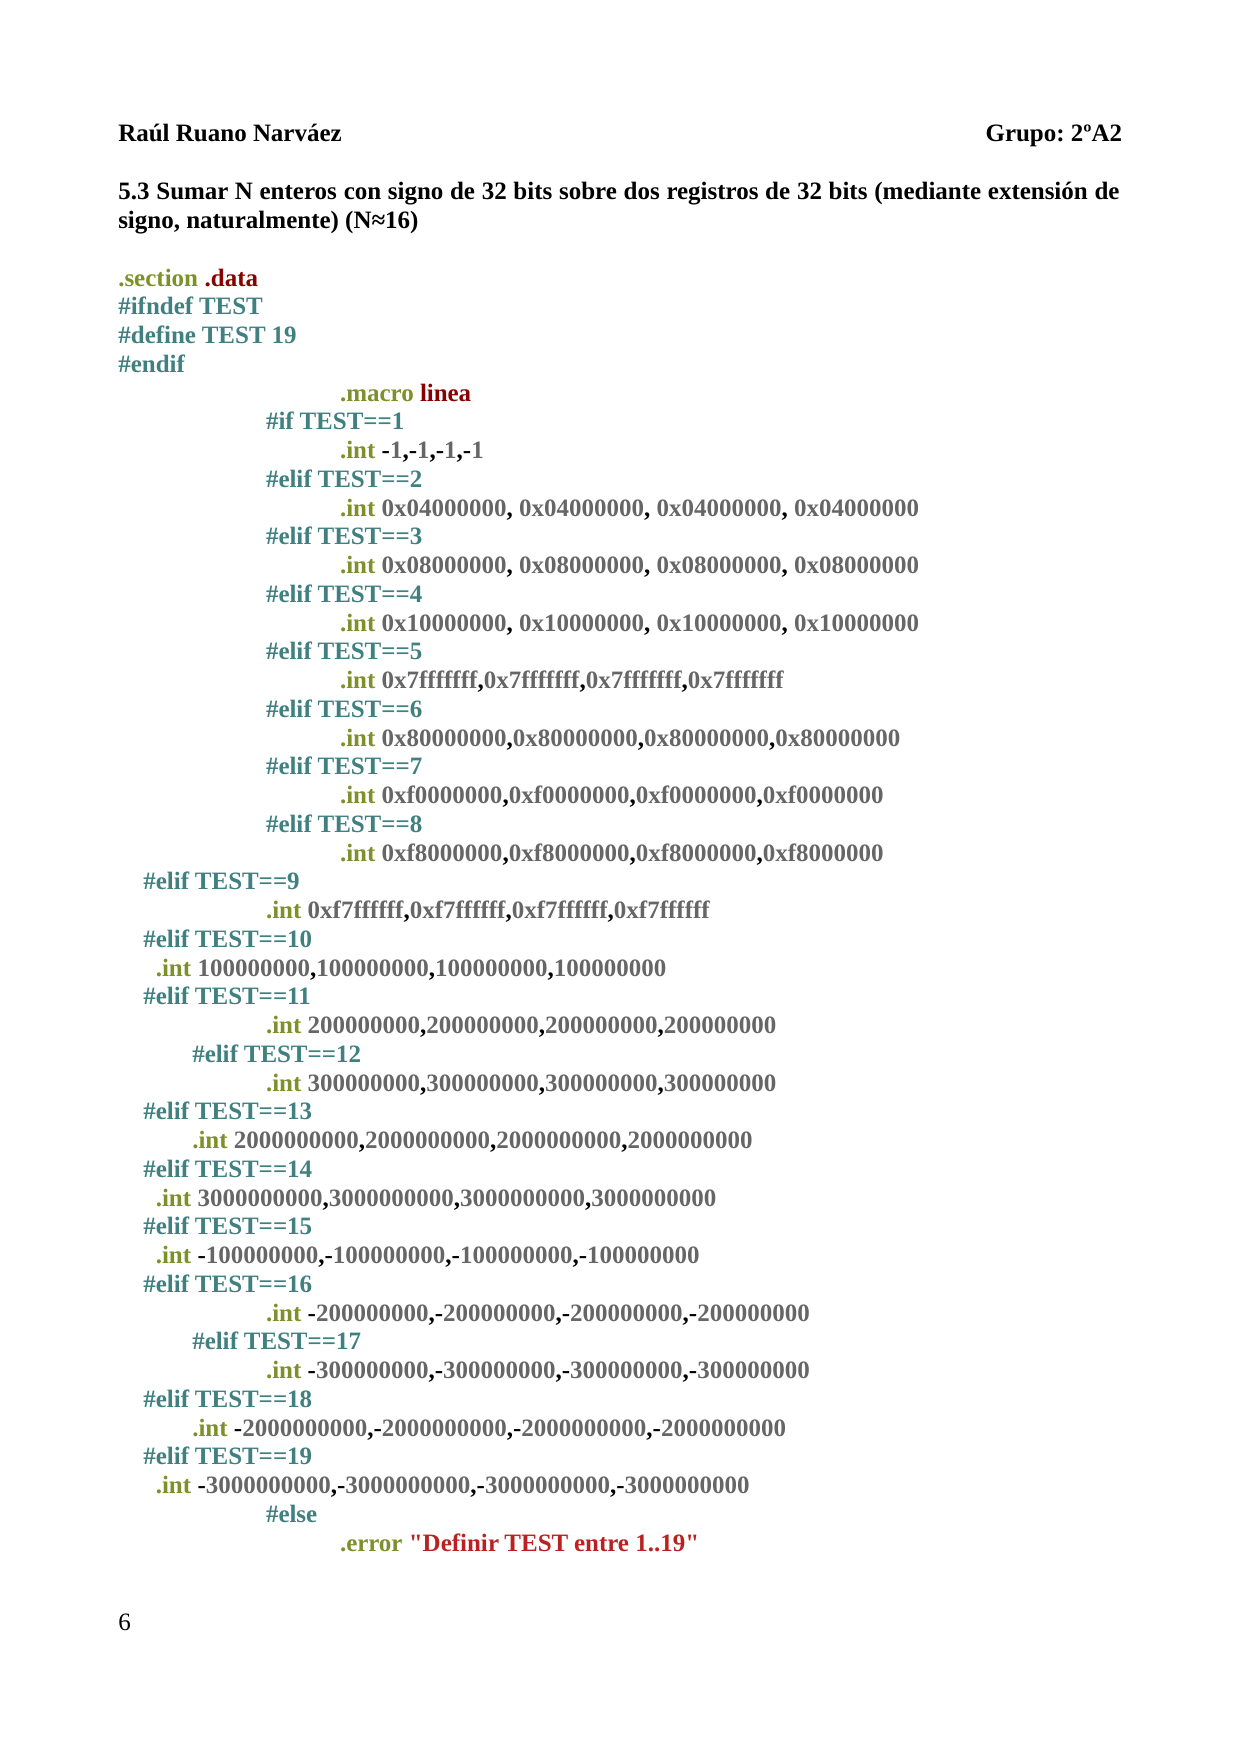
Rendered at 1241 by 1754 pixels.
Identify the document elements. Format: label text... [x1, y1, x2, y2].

text #if TEST==1 [118, 406, 1122, 435]
text .int -200000000,-200000000,-200000000,-200000000 [118, 1298, 1122, 1326]
text #endif [118, 349, 1122, 378]
text .int -3000000000,-3000000000,-3000000000,-3000000000 [118, 1470, 1122, 1499]
text #elif TEST==11 [118, 981, 1122, 1010]
text #elif TEST==4 [118, 579, 1122, 608]
text .int 0xf0000000,0xf0000000,0xf0000000,0xf0000000 [118, 780, 1122, 809]
text .macro linea [118, 378, 1122, 406]
text #elif TEST==9 [118, 866, 1122, 895]
text #elif TEST==17 [118, 1326, 1122, 1355]
text .int 0x80000000,0x80000000,0x80000000,0x80000000 [118, 723, 1122, 751]
text .int -100000000,-100000000,-100000000,-100000000 [118, 1240, 1122, 1269]
text .int 0x04000000, 0x04000000, 0x04000000, 0x04000000 [118, 493, 1122, 521]
text .int -1,-1,-1,-1 [118, 435, 1122, 464]
text #elif TEST==6 [118, 694, 1122, 723]
text #elif TEST==15 [118, 1211, 1122, 1240]
text #elif TEST==5 [118, 636, 1122, 665]
text #ifndef TEST [118, 291, 1122, 320]
text #elif TEST==3 [118, 521, 1122, 550]
text #elif TEST==10 [118, 924, 1122, 953]
text #elif TEST==8 [118, 809, 1122, 838]
text .int -300000000,-300000000,-300000000,-300000000 [118, 1355, 1122, 1384]
text .int 200000000,200000000,200000000,200000000 [118, 1010, 1122, 1039]
text .section .data [118, 263, 1122, 291]
text #else [118, 1499, 1122, 1528]
text .int 0x08000000, 0x08000000, 0x08000000, 0x08000000 [118, 550, 1122, 579]
text .int 0x10000000, 0x10000000, 0x10000000, 0x10000000 [118, 608, 1122, 636]
text #define TEST 19 [118, 320, 1122, 349]
text .error "Definir TEST entre 1..19" [118, 1528, 1122, 1556]
text .int 2000000000,2000000000,2000000000,2000000000 [118, 1125, 1122, 1154]
text #elif TEST==13 [118, 1096, 1122, 1125]
text #elif TEST==2 [118, 464, 1122, 493]
text .int 0xf7ffffff,0xf7ffffff,0xf7ffffff,0xf7ffffff [118, 895, 1122, 924]
text .int 300000000,300000000,300000000,300000000 [118, 1068, 1122, 1096]
text #elif TEST==12 [118, 1039, 1122, 1068]
text .int 3000000000,3000000000,3000000000,3000000000 [118, 1183, 1122, 1211]
text .int 0xf8000000,0xf8000000,0xf8000000,0xf8000000 [118, 838, 1122, 866]
text #elif TEST==19 [118, 1441, 1122, 1470]
text .int -2000000000,-2000000000,-2000000000,-2000000000 [118, 1413, 1122, 1441]
text #elif TEST==16 [118, 1269, 1122, 1298]
text #elif TEST==7 [118, 751, 1122, 780]
text .int 100000000,100000000,100000000,100000000 [118, 953, 1122, 981]
text #elif TEST==14 [118, 1154, 1122, 1183]
text .int 0x7fffffff,0x7fffffff,0x7fffffff,0x7fffffff [118, 665, 1122, 694]
text #elif TEST==18 [118, 1384, 1122, 1413]
text 5.3 Sumar N enteros con signo de 32 bits sobre dos registros de 32 bits (mediante extensión de signo, naturalmente) (N≈16) [118, 176, 1122, 234]
